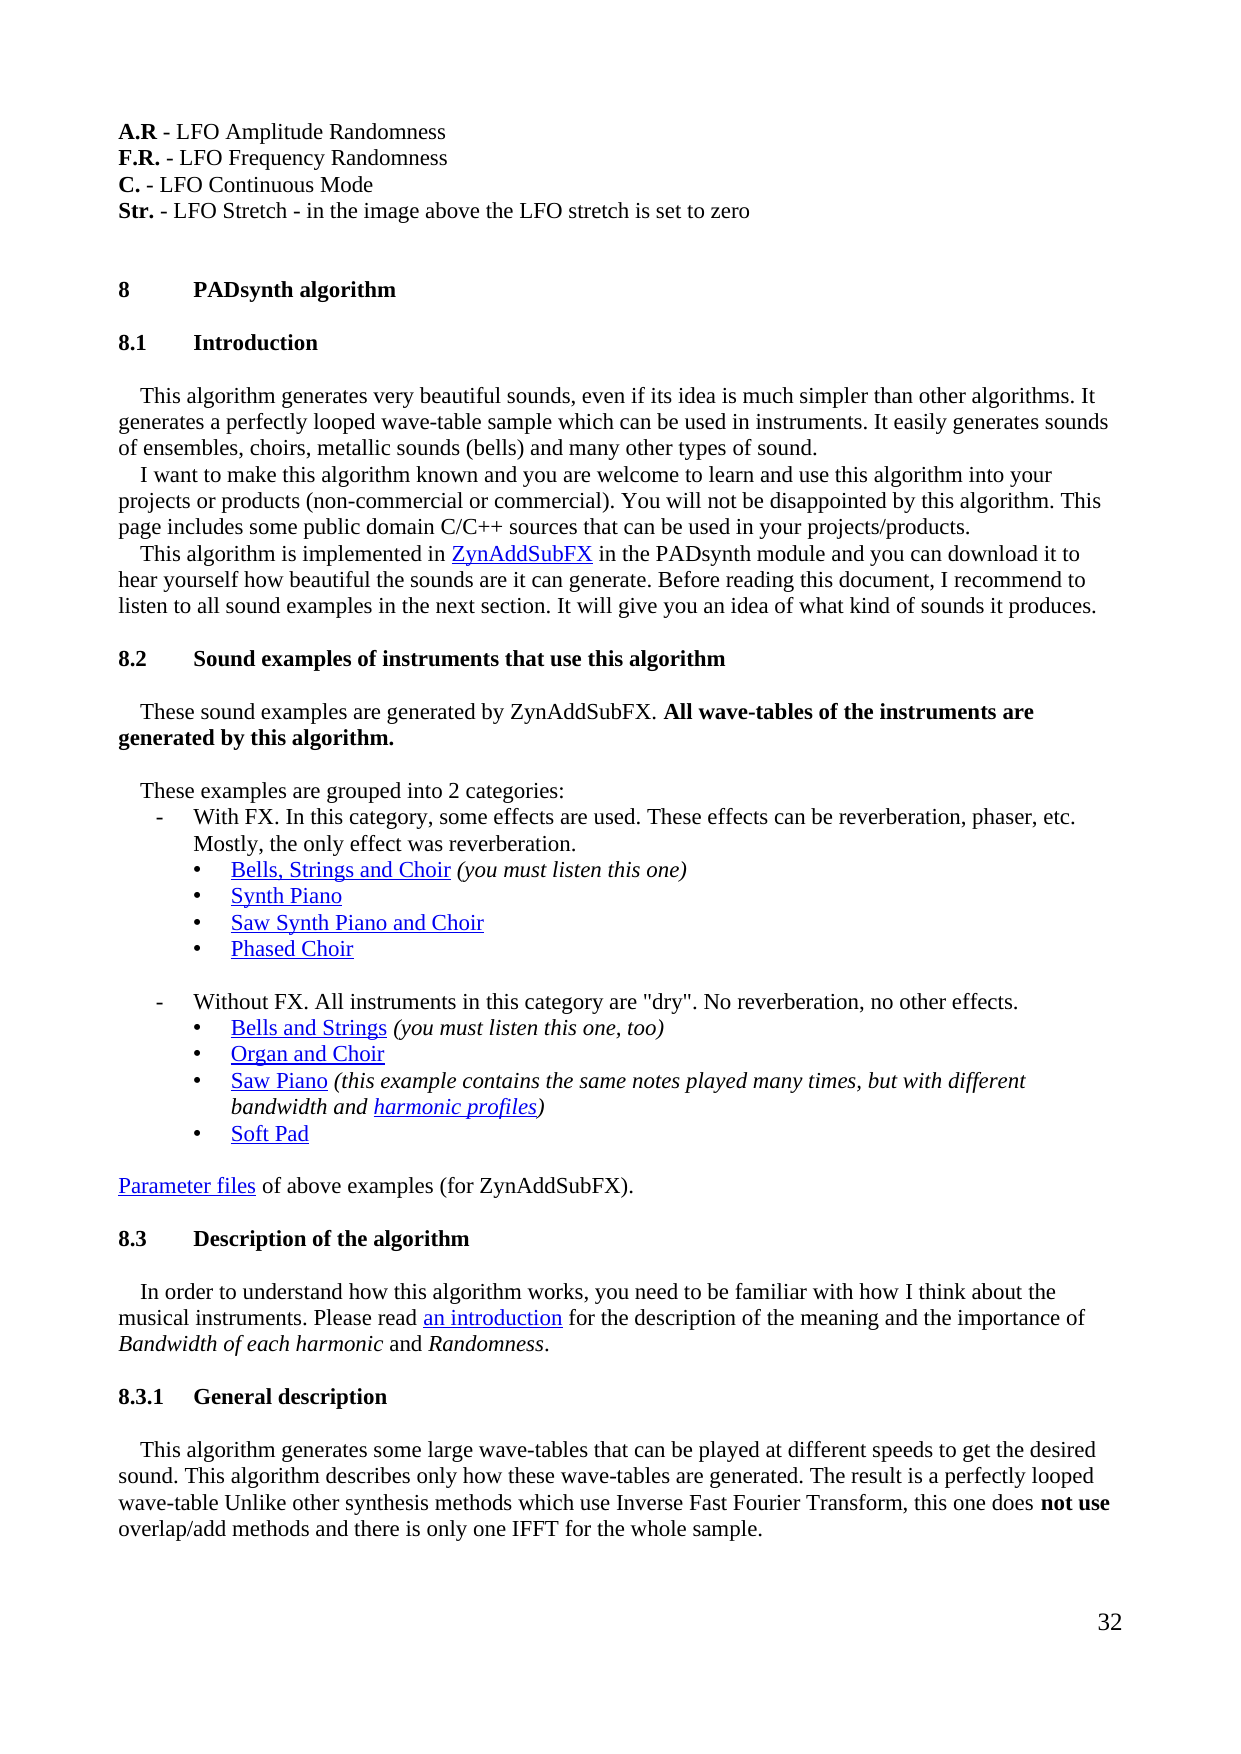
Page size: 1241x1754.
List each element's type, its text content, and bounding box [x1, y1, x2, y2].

text I want to make this algorithm known and you are welcome to learn and use this algorithm into your projects or products (non-commercial or commercial). You will not be disappointed by this algorithm. This page includes some public domain C/C++ sources that can be used in your projects/products. [118, 461, 1122, 540]
text In order to understand how this algorithm works, you need to be familiar with how I think about the musical instruments. Please read an introduction for the description of the meaning and the importance of Bandwidth of each harmonic and Randomness. [118, 1278, 1122, 1383]
text This algorithm generates very beautiful sounds, even if its idea is much simpler than other algorithms. It generates a perfectly looped wave-table sample which can be used in instruments. It easily generates sounds of ensembles, choirs, metallic sounds (bells) and many other types of sound. [118, 382, 1122, 461]
list Saw Synth Piano and Choir [193, 909, 1122, 935]
list General description [118, 1383, 1122, 1409]
list Sound examples of instruments that use this algorithm [118, 645, 1122, 672]
list With FX. In this category, some effects are used. These effects can be reverberation, phaser, etc. Mostly, the only effect was reverberation. [156, 803, 1122, 856]
list Bells and Strings (you must listen this one, too) [193, 1014, 1122, 1041]
text Parameter files of above examples (for ZynAddSubFX). [118, 1172, 1122, 1225]
list Bells, Strings and Choir (you must listen this one) [193, 856, 1122, 882]
list Description of the algorithm [118, 1225, 1122, 1251]
text Str. - LFO Stretch - in the image above the LFO stretch is set to zero [118, 197, 1122, 223]
list Synth Piano [193, 882, 1122, 909]
text These sound examples are generated by ZynAddSubFX. All wave-tables of the instruments are generated by this algorithm. [118, 698, 1122, 751]
list Introduction [118, 329, 1122, 355]
text This algorithm generates some large wave-tables that can be played at different speeds to get the desired sound. This algorithm describes only how these wave-tables are generated. The result is a perfectly looped wave-table Unlike other synthesis methods which use Inverse Fast Fourier Transform, this one does not use overlap/add methods and there is only one IFFT for the whole sample. [118, 1436, 1122, 1568]
list Organ and Choir [193, 1041, 1122, 1067]
text This algorithm is implemented in ZynAddSubFX in the PADsynth module and you can download it to hear yourself how beautiful the sounds are it can generate. Before reading this document, I recommend to listen to all sound examples in the next section. It will give you an idea of what kind of sounds it produces. [118, 540, 1122, 619]
text F.R. - LFO Frequency Randomness [118, 144, 1122, 171]
list Saw Piano (this example contains the same notes played many times, but with different bandwidth and harmonic profiles) [193, 1067, 1122, 1119]
text C. - LFO Continuous Mode [118, 171, 1122, 197]
list Soft Pad [193, 1119, 1122, 1146]
list Phased Choir [193, 935, 1122, 961]
text These examples are grouped into 2 categories: [118, 777, 1122, 803]
text A.R - LFO Amplitude Randomness [118, 118, 1122, 144]
list PADsynth algorithm [118, 276, 1122, 303]
list Without FX. All instruments in this category are "dry". No reverberation, no other effects. [156, 988, 1122, 1014]
